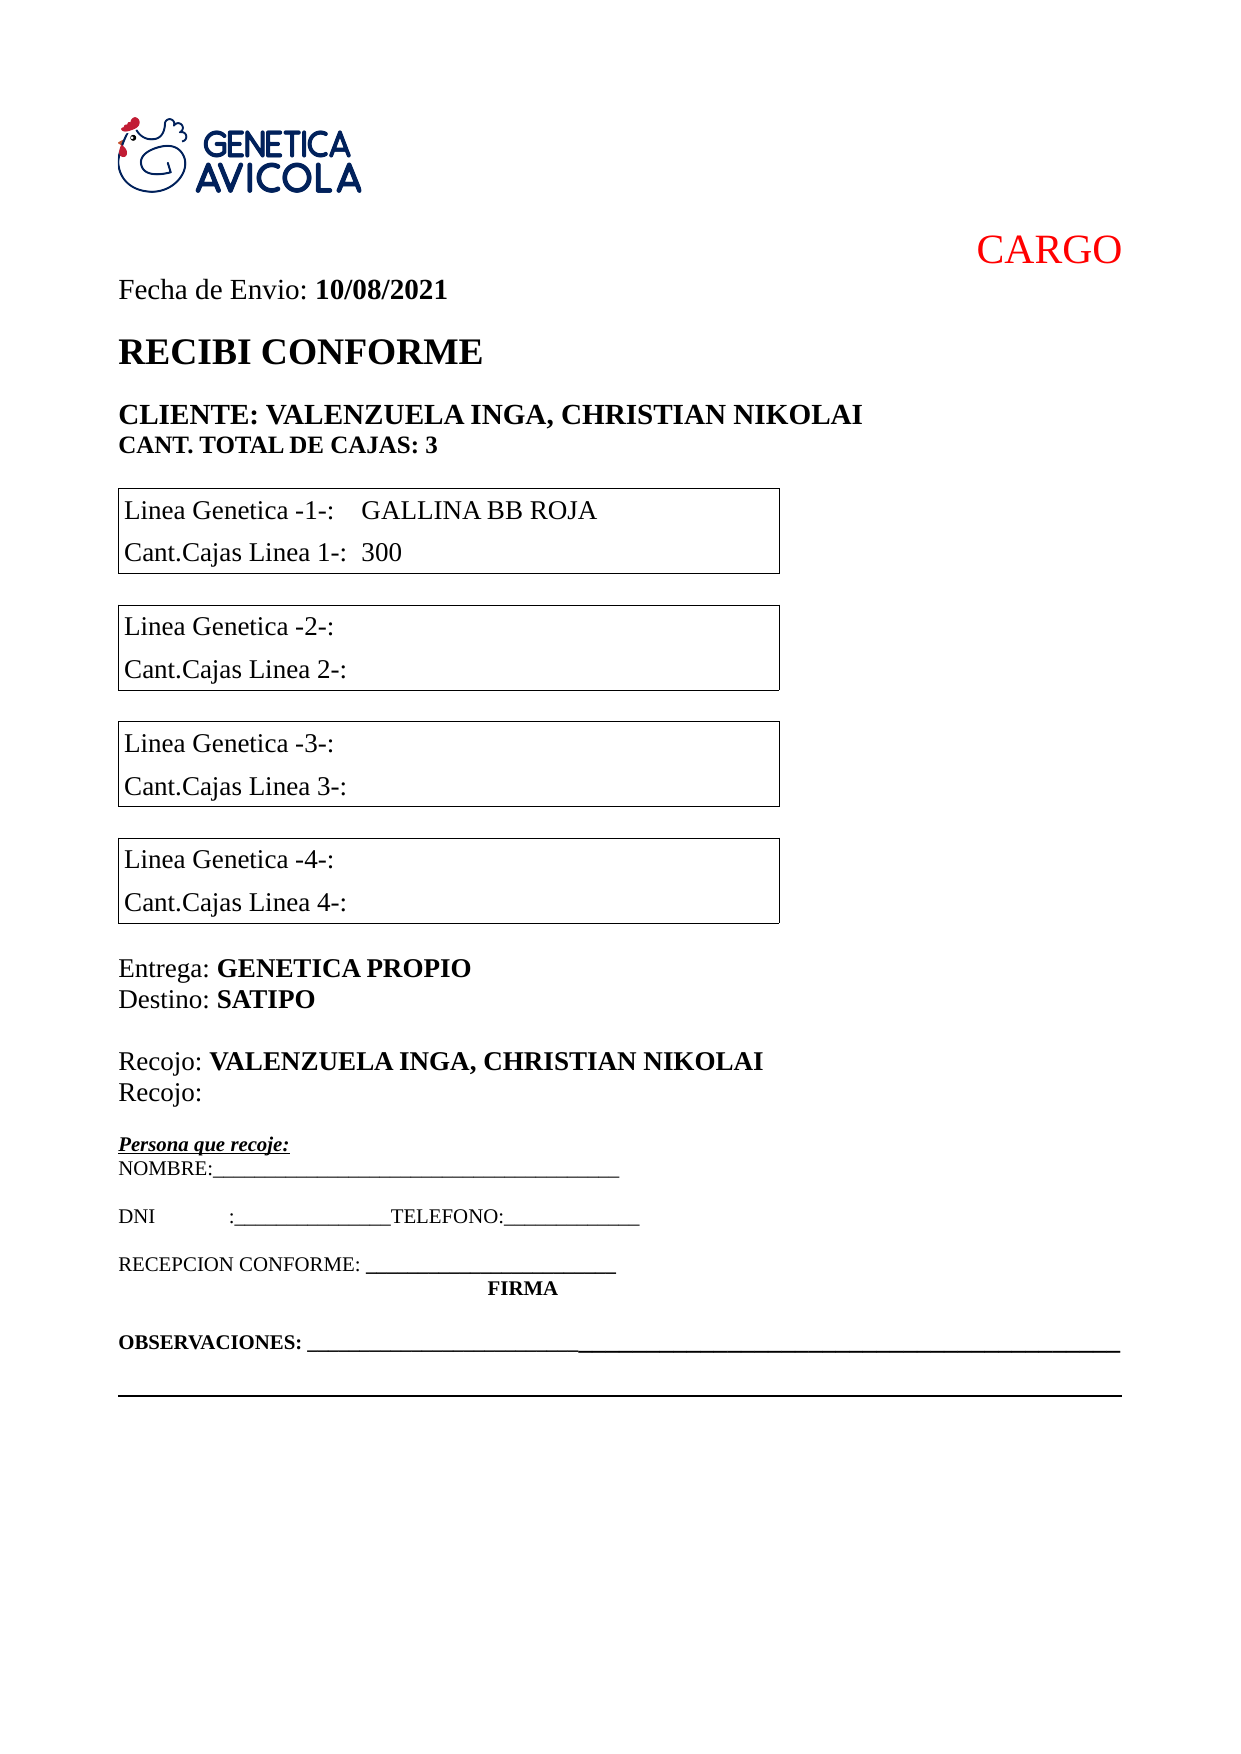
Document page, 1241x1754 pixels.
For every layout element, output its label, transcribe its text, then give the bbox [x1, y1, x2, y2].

table_cell [356, 764, 779, 806]
text Entrega: GENETICA PROPIO [118, 952, 1122, 983]
table_cell [118, 807, 356, 838]
text Persona que recoje: [118, 1132, 1122, 1156]
text OBSERVACIONES: __________________________________________________________________ [118, 1324, 1122, 1355]
table_cell [118, 574, 356, 604]
table_cell Cant.Cajas Linea 4-: [119, 880, 356, 923]
table_cell [356, 647, 779, 690]
table_cell [356, 839, 779, 880]
table_cell 300 [356, 531, 779, 573]
table_cell Linea Genetica -3-: [119, 722, 356, 764]
table_cell Cant.Cajas Linea 1-: [119, 531, 356, 573]
table_header GALLINA BB ROJA [356, 489, 779, 531]
text NOMBRE:_______________________________________ [118, 1156, 1122, 1180]
text RECIBI CONFORME [118, 330, 1122, 373]
text Recojo: [118, 1076, 1122, 1108]
text Destino: SATIPO [118, 983, 1122, 1014]
text Fecha de Envio: 10/08/2021 [118, 272, 1122, 306]
text Recojo: VALENZUELA INGA, CHRISTIAN NIKOLAI [118, 1045, 1122, 1076]
table_cell Linea Genetica -2-: [119, 606, 356, 647]
table_cell Linea Genetica -4-: [119, 839, 356, 880]
table_header Linea Genetica -1-: [119, 489, 356, 531]
table_cell [356, 880, 779, 923]
table_cell [356, 691, 779, 721]
text RECEPCION CONFORME: ________________________ [118, 1252, 1122, 1276]
picture [117, 117, 362, 193]
table_cell [356, 722, 779, 764]
table_cell Cant.Cajas Linea 2-: [119, 647, 356, 690]
text DNI :_______________TELEFONO:_____________ [118, 1204, 1122, 1228]
table_cell [356, 574, 779, 604]
text FIRMA [118, 1276, 1122, 1300]
text CARGO [118, 224, 1122, 272]
text CANT. TOTAL DE CAJAS: 3 [118, 431, 1122, 459]
table_cell [118, 691, 356, 721]
text CLIENTE: VALENZUELA INGA, CHRISTIAN NIKOLAI [118, 397, 1122, 431]
table_cell Cant.Cajas Linea 3-: [119, 764, 356, 806]
table_cell [356, 606, 779, 647]
table_cell [356, 807, 779, 838]
